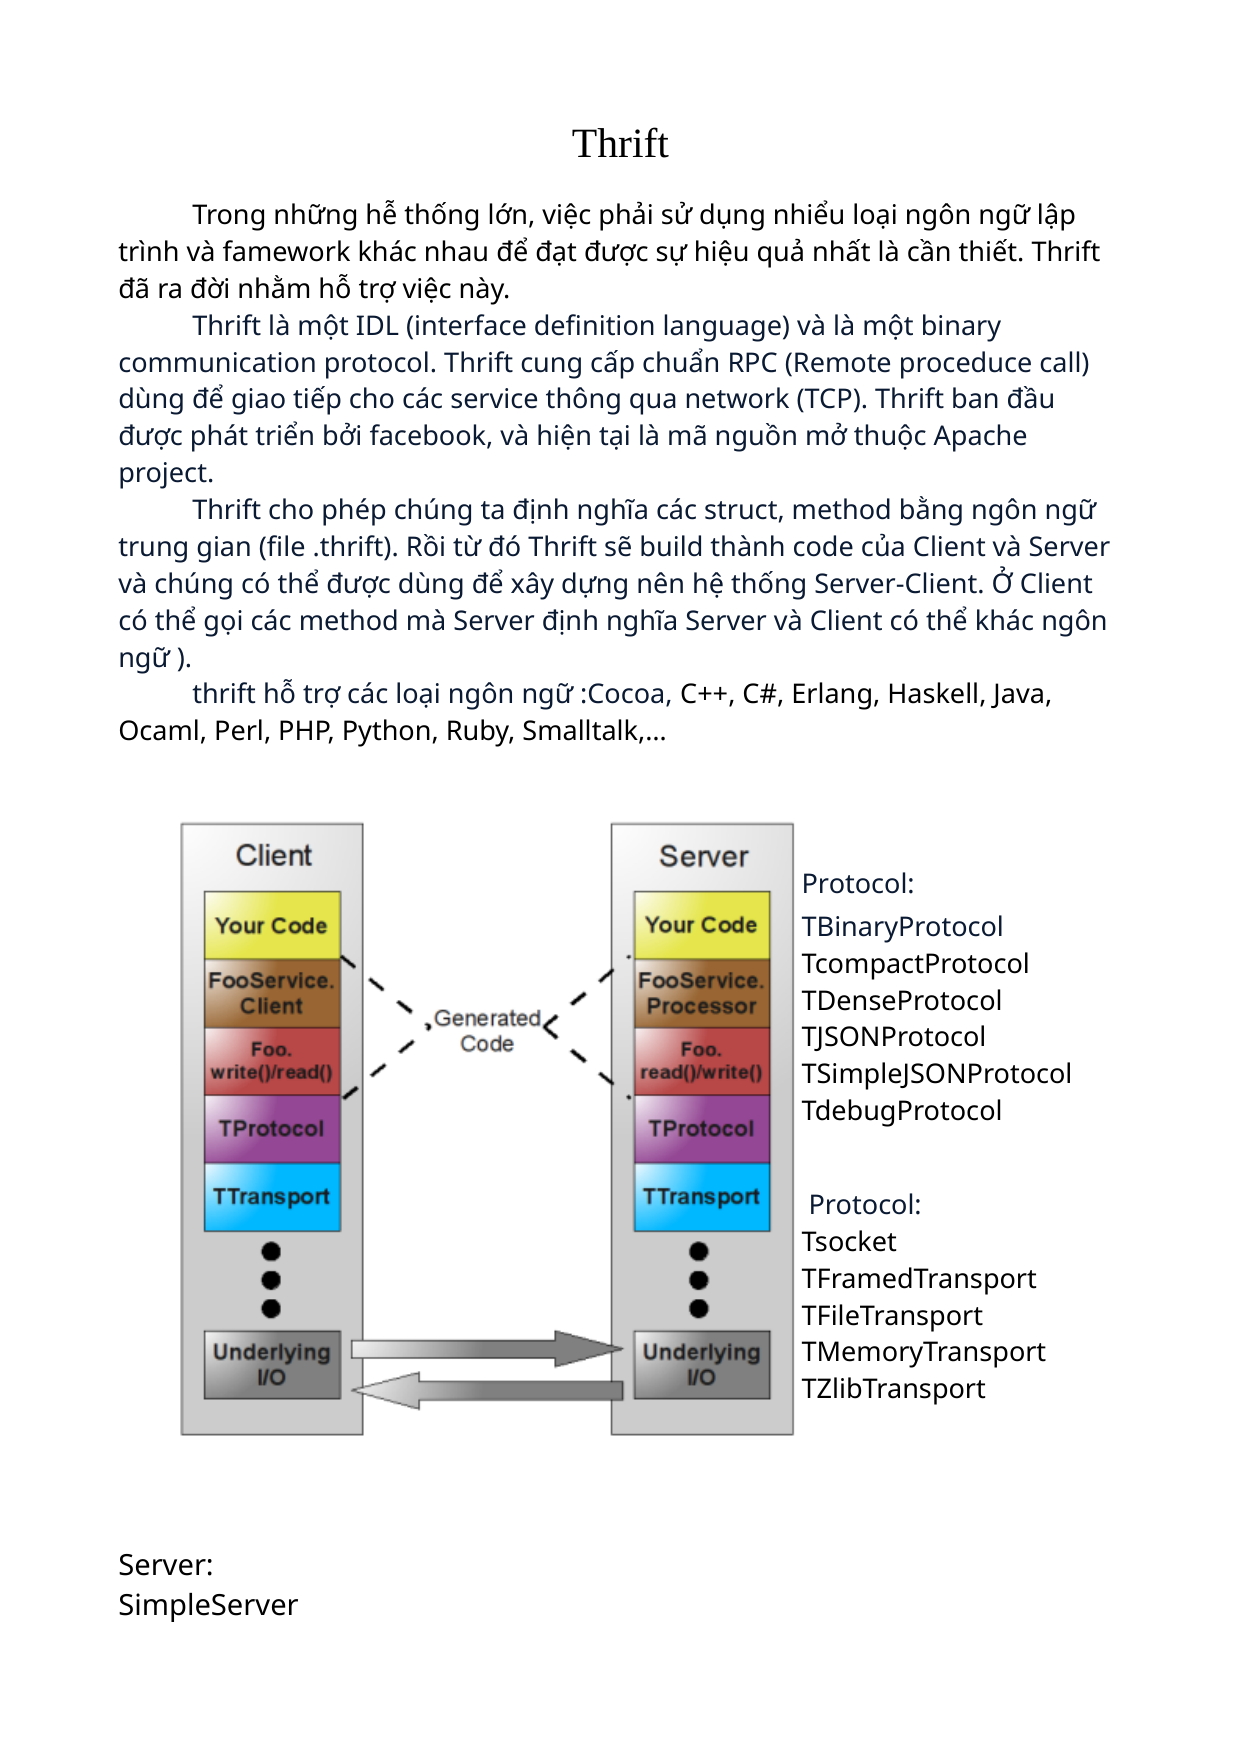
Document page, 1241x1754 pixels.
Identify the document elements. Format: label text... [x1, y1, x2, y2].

text Protocol: [802, 1185, 1122, 1222]
picture [176, 816, 802, 1442]
text Trong những hễ thống lớn, việc phải sử dụng nhiểu loại ngôn ngữ lập trình và famework khác nhau để đạt được sự hiệu quả nhất là cần thiết. Thrift đã ra đời nhằm hỗ trợ việc này. [118, 196, 1122, 306]
text TcompactProtocol [802, 944, 1122, 981]
text [118, 865, 176, 902]
text TFramedTransport TFileTransport TMemoryTransport TZlibTransport [802, 1259, 1122, 1407]
text [118, 1259, 176, 1407]
text Protocol: [802, 865, 1122, 902]
text TDenseProtocol [802, 981, 1122, 1018]
text TJSONProtocol TSimpleJSONProtocol TdebugProtocol [802, 1018, 1122, 1128]
text [118, 1222, 176, 1259]
text SimpleServer [118, 1584, 1122, 1624]
text Thrift là một IDL (interface definition language) và là một binary communication protocol. Thrift cung cấp chuẩn RPC (Remote proceduce call) dùng để giao tiếp cho các service thông qua network (TCP). Thrift ban đầu được phát triển bởi facebook, và hiện tại là mã nguồn mở thuộc Apache project. [118, 306, 1122, 491]
text thrift hỗ trợ các loại ngôn ngữ :Cocoa, C++, C#, Erlang, Haskell, Java, Ocaml, Perl, PHP, Python, Ruby, Smalltalk,… [118, 675, 1122, 749]
text [118, 907, 176, 944]
text Thrift cho phép chúng ta định nghĩa các struct, method bằng ngôn ngữ trung gian (file .thrift). Rồi từ đó Thrift sẽ build thành code của Client và Server và chúng có thể được dùng để xây dựng nên hệ thống Server-Client. Ở Client có thể gọi các method mà Server định nghĩa Server và Client có thể khác ngôn ngữ ). [118, 491, 1122, 675]
text [118, 981, 176, 1018]
text Server: [118, 1544, 1122, 1584]
text [118, 1018, 176, 1128]
text [118, 944, 176, 981]
text Tsocket [802, 1222, 1122, 1259]
text [118, 1185, 176, 1222]
text TBinaryProtocol [802, 907, 1122, 944]
